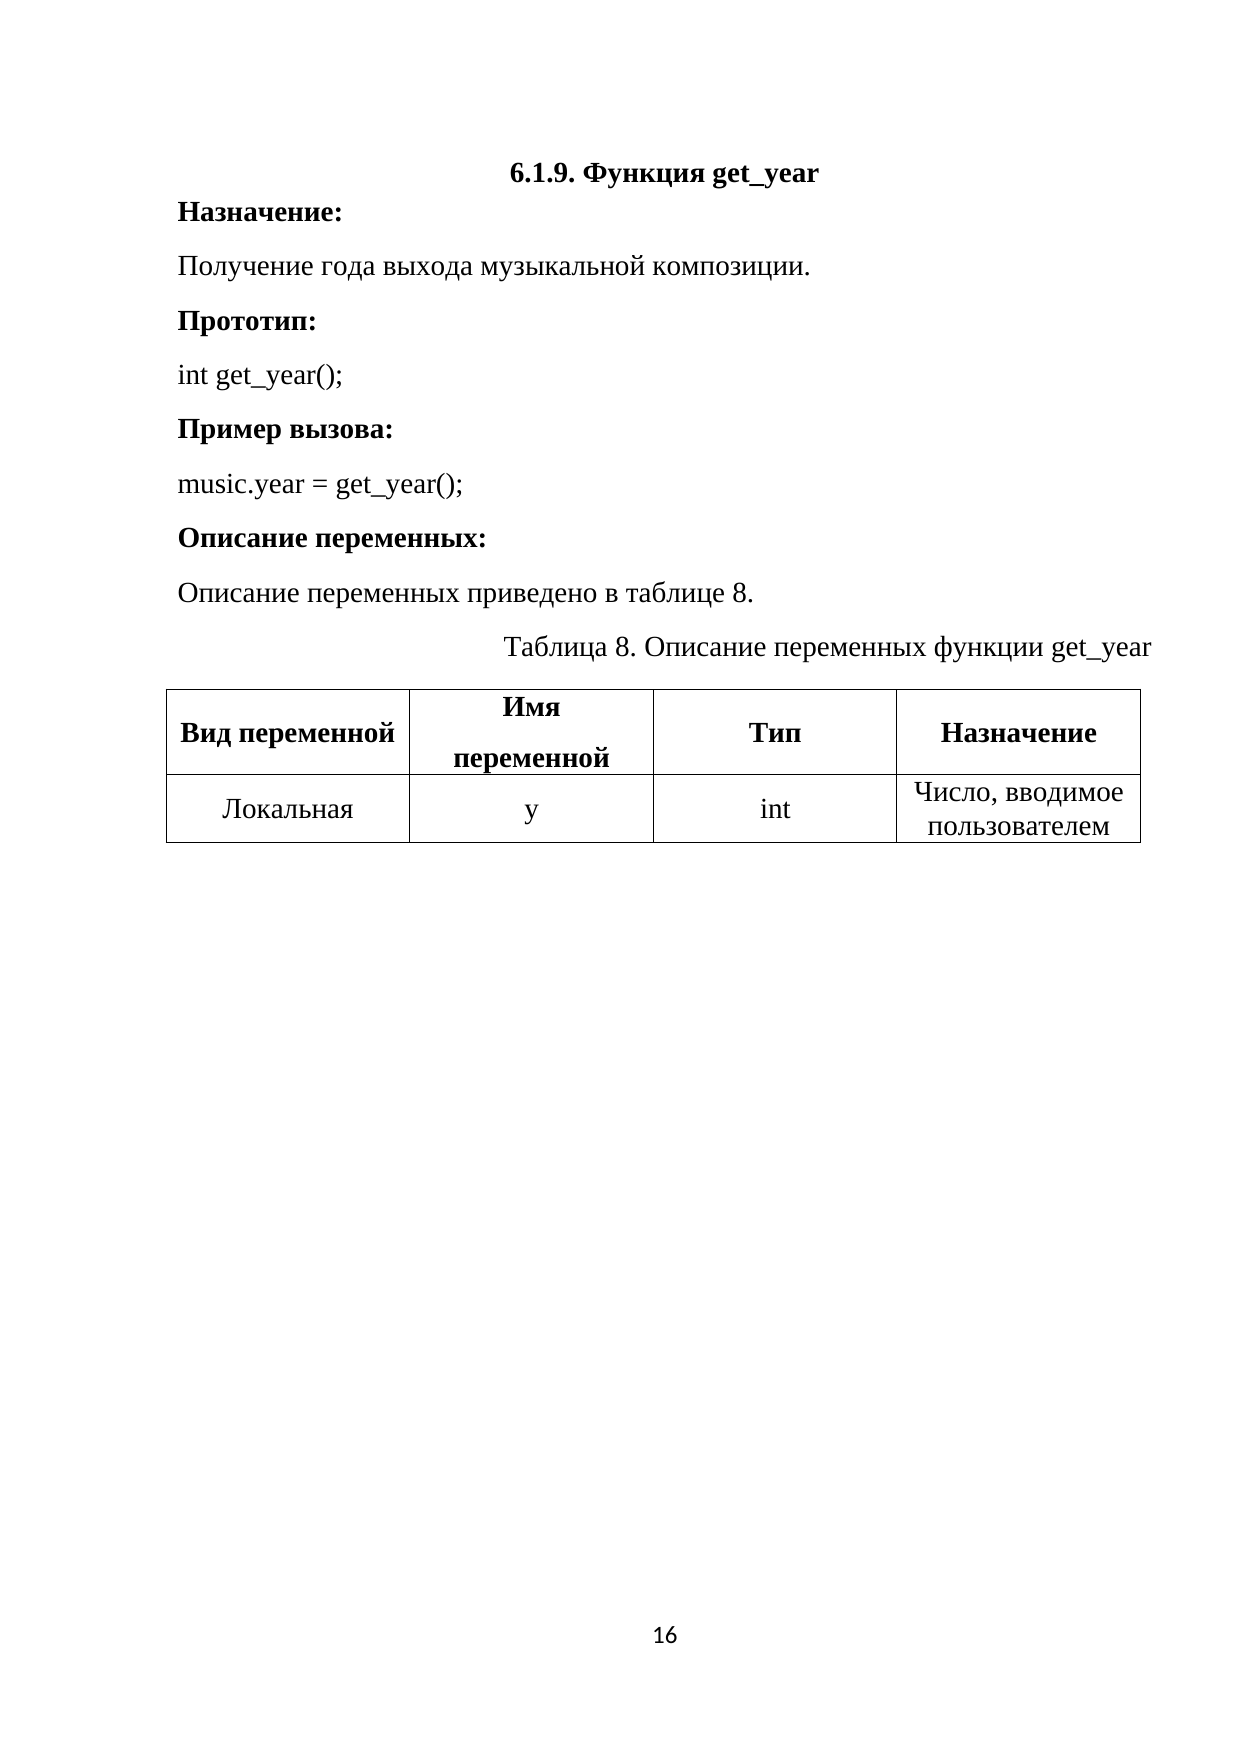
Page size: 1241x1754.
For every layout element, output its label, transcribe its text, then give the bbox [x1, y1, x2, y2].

table_header Имя переменной [410, 690, 653, 773]
text Таблица 8. Описание переменных функции get_year [177, 629, 1152, 663]
table_header Вид переменной [167, 690, 409, 773]
subtitle 6.1.9. Функция get_year [177, 156, 1152, 189]
text Пример вызова: [177, 412, 1152, 445]
table_cell y [410, 775, 653, 842]
table_cell int [654, 775, 896, 842]
text Получение года выхода музыкальной композиции. [177, 248, 1152, 282]
text Описание переменных: [177, 520, 1152, 554]
text music.year = get_year(); [177, 466, 1152, 499]
table_header Тип [654, 690, 896, 773]
text Прототип: [177, 303, 1152, 336]
text int get_year(); [177, 357, 1152, 391]
table_header Назначение [897, 690, 1140, 773]
text Назначение: [177, 194, 1152, 228]
table_cell Число, вводимое пользователем [897, 775, 1140, 842]
text Описание переменных приведено в таблице 8. [177, 575, 1152, 608]
table_cell Локальная [167, 775, 409, 842]
